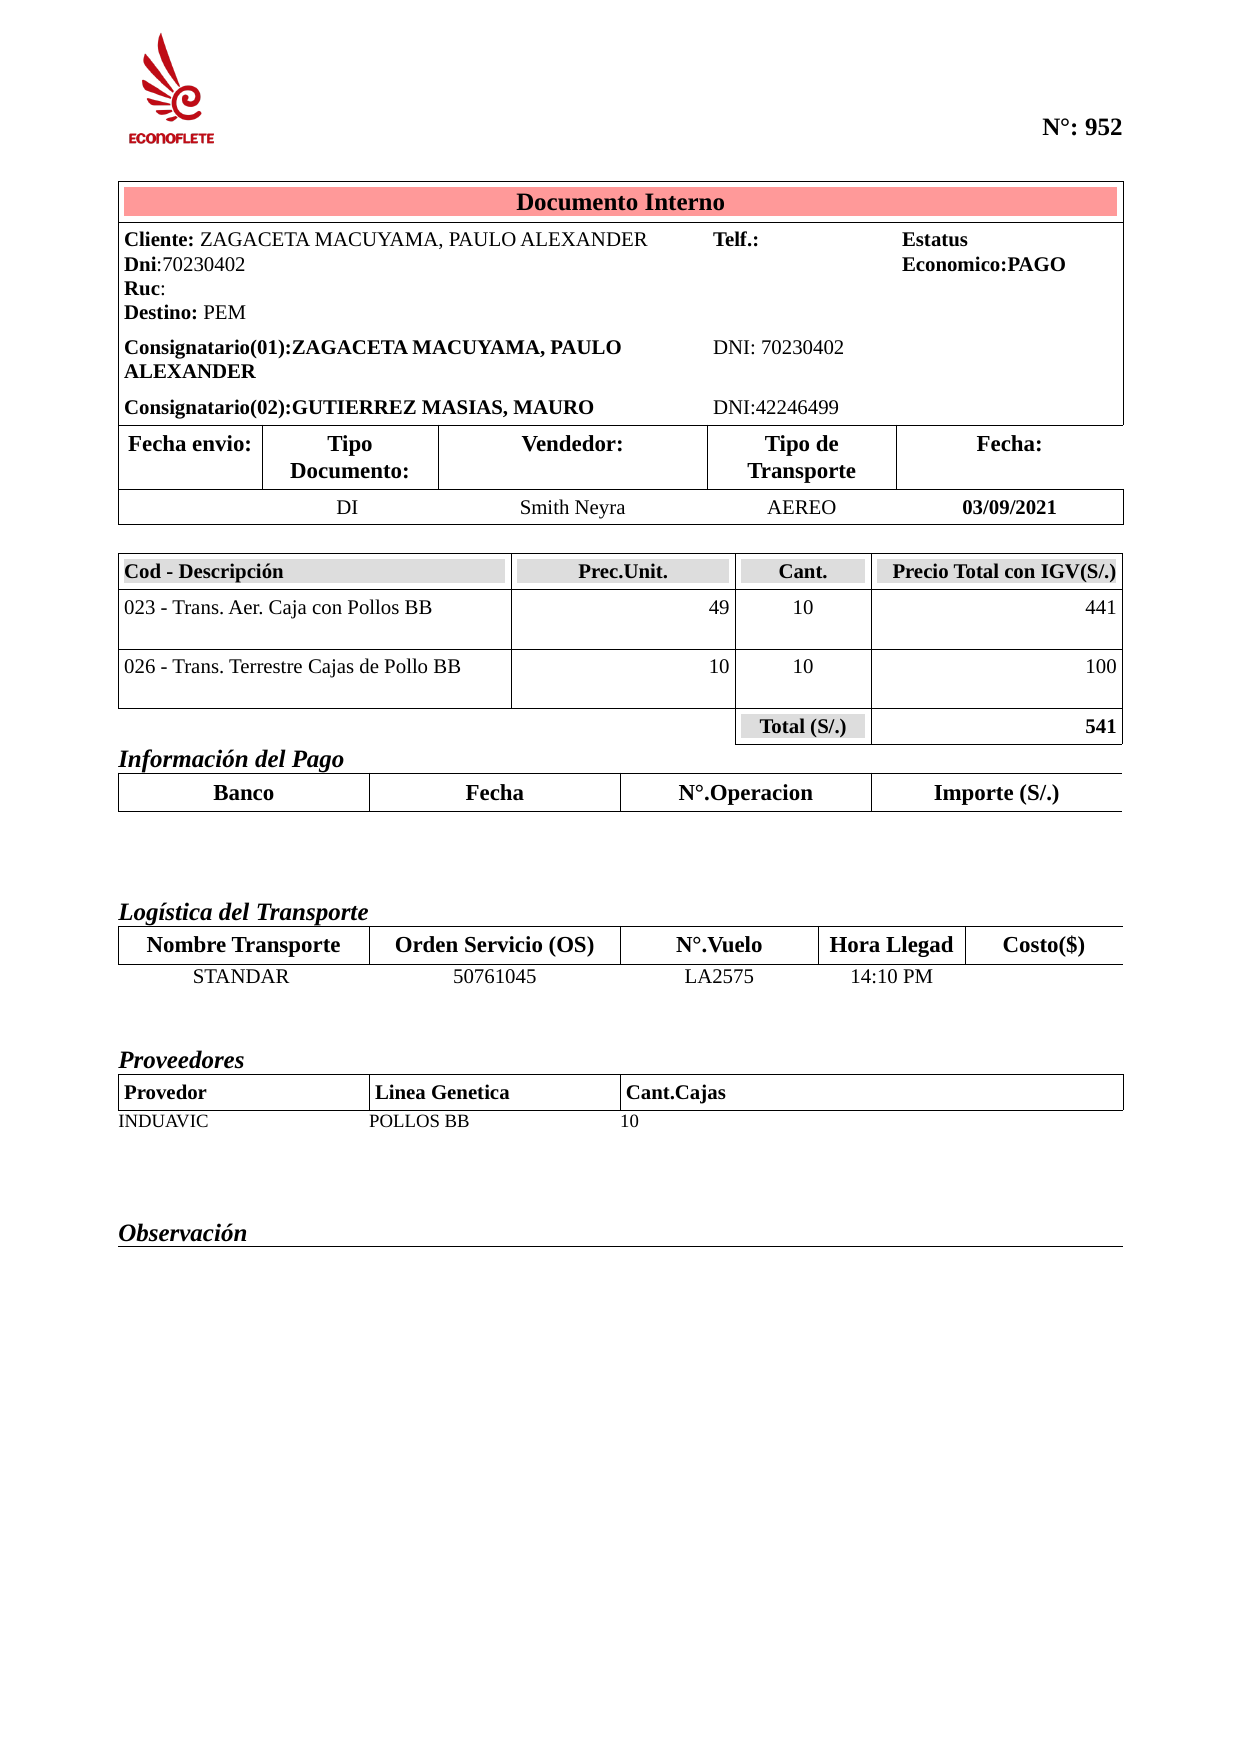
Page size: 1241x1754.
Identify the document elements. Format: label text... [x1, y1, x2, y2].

table_cell 49 [512, 590, 735, 648]
table_cell POLLOS BB [369, 1111, 620, 1131]
table_cell Telf.: [707, 223, 896, 329]
table_cell [118, 709, 511, 744]
table_cell 10 [736, 650, 871, 708]
table_cell [620, 1196, 1123, 1218]
table_cell [118, 1153, 369, 1174]
table_header Importe (S/.) [872, 774, 1122, 811]
table_cell [620, 1017, 818, 1045]
table_cell [118, 1196, 369, 1218]
table_cell STANDAR [118, 965, 369, 988]
table_cell [118, 812, 369, 839]
table_cell Tipo de Transporte [708, 426, 896, 489]
table_cell [620, 1153, 1123, 1174]
table_cell 100 [872, 650, 1122, 708]
table_cell [871, 868, 1122, 897]
table_cell DI [262, 490, 438, 524]
table_cell 441 [872, 590, 1122, 648]
table_cell 14:10 PM [818, 965, 965, 988]
table_cell Vendedor: [439, 426, 707, 489]
table_cell [620, 840, 871, 868]
table_cell [965, 1017, 1123, 1045]
table_cell 10 [620, 1111, 1123, 1131]
table_cell [871, 812, 1122, 839]
table_cell 50761045 [369, 965, 620, 988]
text Proveedores [118, 1045, 1122, 1074]
table_cell DNI: 70230402 [707, 329, 1123, 389]
table_cell Smith Neyra [438, 490, 707, 524]
table_cell [369, 840, 620, 868]
table_header Cant. [736, 554, 871, 589]
table_cell [369, 1196, 620, 1218]
picture [118, 32, 225, 144]
table_header N°.Operacion [621, 774, 871, 811]
table_cell [369, 988, 620, 1017]
table_cell [511, 709, 735, 744]
table_cell [965, 988, 1123, 1017]
table_header Fecha [370, 774, 620, 811]
table_cell 026 - Trans. Terrestre Cajas de Pollo BB [119, 650, 511, 708]
table_cell [620, 812, 871, 839]
table_cell Cliente: ZAGACETA MACUYAMA, PAULO ALEXANDER Dni:70230402 Ruc: Destino: PEM [119, 223, 707, 329]
table_cell LA2575 [620, 965, 818, 988]
table_cell Fecha: [897, 426, 1123, 489]
table_cell [620, 988, 818, 1017]
table_cell [620, 1131, 1123, 1153]
table_header Linea Genetica [370, 1075, 620, 1110]
table_cell [369, 1175, 620, 1196]
table_header Precio Total con IGV(S/.) [872, 554, 1122, 589]
table_cell 541 [872, 709, 1122, 744]
table_header N°.Vuelo [621, 927, 818, 964]
text Logística del Transporte [118, 897, 1122, 926]
table_cell Fecha envio: [119, 426, 262, 489]
table_cell [620, 1175, 1123, 1196]
text Observación [118, 1218, 1122, 1246]
table_header Hora Llegad [819, 927, 965, 964]
table_header Cant.Cajas [621, 1075, 1123, 1110]
table_cell [369, 1131, 620, 1153]
table_cell INDUAVIC [118, 1111, 369, 1131]
table_header Costo($) [966, 927, 1123, 964]
table_cell Total (S/.) [736, 709, 871, 744]
table_cell Estatus Economico:PAGO [896, 223, 1123, 329]
table_header Documento Interno [119, 182, 1123, 222]
table_header Banco [119, 774, 369, 811]
table_cell 023 - Trans. Aer. Caja con Pollos BB [119, 590, 511, 648]
table_cell [369, 812, 620, 839]
table_cell AEREO [707, 490, 896, 524]
table_header Nombre Transporte [119, 927, 369, 964]
table_cell [119, 490, 262, 524]
table_cell Tipo Documento: [263, 426, 438, 489]
table_header Orden Servicio (OS) [370, 927, 620, 964]
table_header [118, 1247, 1123, 1271]
table_cell [818, 988, 965, 1017]
table_cell [118, 868, 369, 897]
table_cell [118, 1017, 369, 1045]
table_cell [369, 868, 620, 897]
table_cell [818, 1017, 965, 1045]
table_cell [118, 988, 369, 1017]
table_cell Consignatario(02):GUTIERREZ MASIAS, MAURO [119, 389, 707, 424]
table_cell [369, 1017, 620, 1045]
table_cell [118, 840, 369, 868]
table_cell [118, 1175, 369, 1196]
table_cell 10 [736, 590, 871, 648]
table_cell [620, 868, 871, 897]
table_header Prec.Unit. [512, 554, 735, 589]
table_cell [965, 965, 1123, 988]
table_header Cod - Descripción [119, 554, 511, 589]
table_cell 03/09/2021 [896, 490, 1123, 524]
table_header Provedor [119, 1075, 369, 1110]
table_cell 10 [512, 650, 735, 708]
table_cell [118, 1131, 369, 1153]
text Información del Pago [118, 744, 1122, 773]
table_cell Consignatario(01):ZAGACETA MACUYAMA, PAULO ALEXANDER [119, 329, 707, 389]
table_cell [369, 1153, 620, 1174]
table_cell DNI:42246499 [707, 389, 1123, 424]
table_cell [871, 840, 1122, 868]
